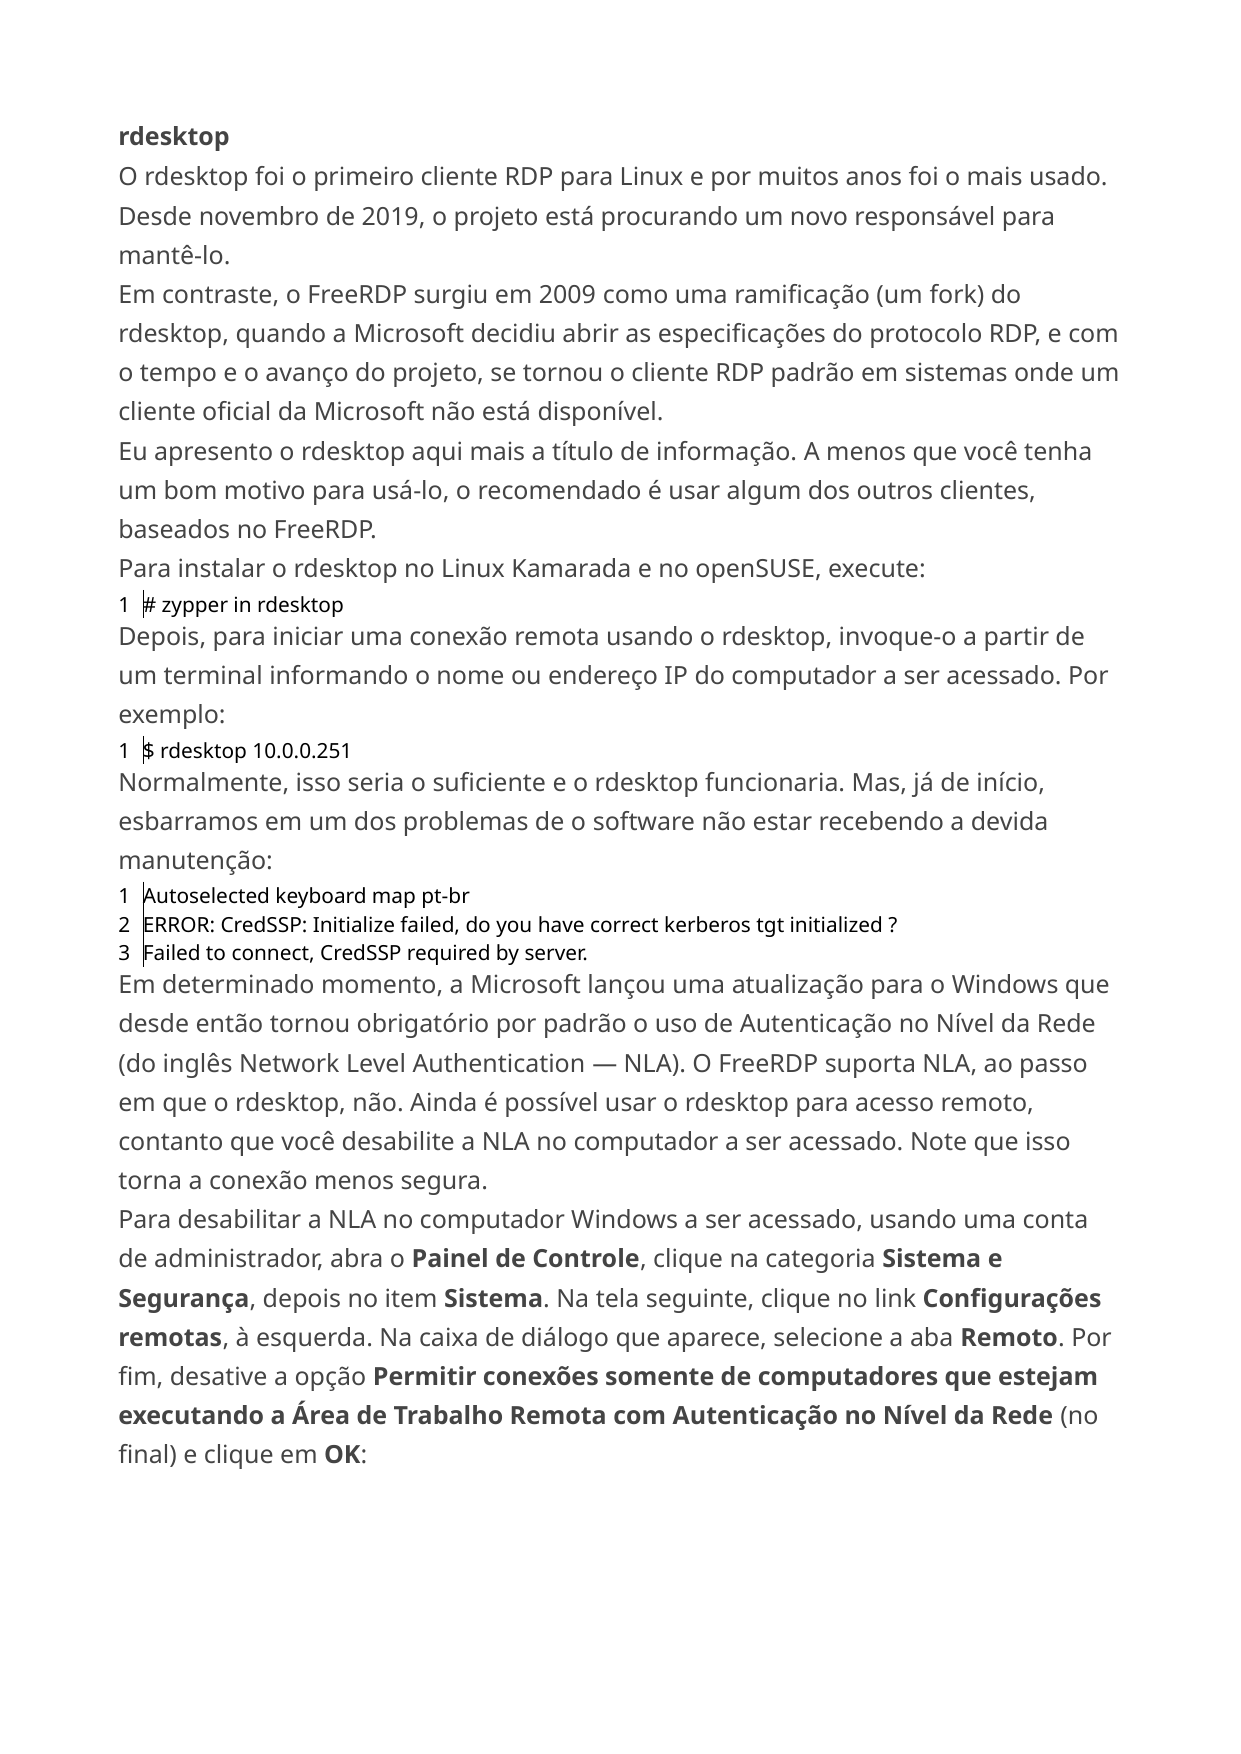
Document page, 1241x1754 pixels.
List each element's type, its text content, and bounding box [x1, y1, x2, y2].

text Para instalar o rdesktop no Linux Kamarada e no openSUSE, execute: [118, 551, 1122, 585]
text Eu apresento o rdesktop aqui mais a título de informação. A menos que você tenha um bom motivo para usá-lo, o recomendado é usar algum dos outros clientes, baseados no FreeRDP. [118, 433, 1122, 546]
text Em determinado momento, a Microsoft lançou uma atualização para o Windows que desde então tornou obrigatório por padrão o uso de Autenticação no Nível da Rede (do inglês Network Level Authentication — NLA). O FreeRDP suporta NLA, ao passo em que o rdesktop, não. Ainda é possível usar o rdesktop para acesso remoto, contanto que você desabilite a NLA no computador a ser acessado. Note que isso torna a conexão menos segura. [118, 967, 1122, 1197]
table_header # zypper in rdesktop [144, 590, 359, 618]
text O rdesktop foi o primeiro cliente RDP para Linux e por muitos anos foi o mais usado. Desde novembro de 2019, o projeto está procurando um novo responsável para mantê-lo. [118, 159, 1122, 271]
table_header 1 [118, 736, 143, 764]
table_header 1 [118, 590, 143, 618]
text Normalmente, isso seria o suficiente e o rdesktop funcionaria. Mas, já de início, esbarramos em um dos problemas de o software não estar recebendo a devida manutenção: [118, 764, 1122, 877]
table_header Autoselected keyboard map pt-br ERROR: CredSSP: Initialize failed, do you have correct kerberos tgt initialized ? Failed to connect, CredSSP required by server. [144, 882, 913, 967]
subtitle rdesktop [118, 118, 1122, 152]
table_header $ rdesktop 10.0.0.251 [144, 736, 368, 764]
text Para desabilitar a NLA no computador Windows a ser acessado, usando uma conta de administrador, abra o Painel de Controle, clique na categoria Sistema e Segurança, depois no item Sistema. Na tela seguinte, clique no link Configurações remotas, à esquerda. Na caixa de diálogo que aparece, selecione a aba Remoto. Por fim, desative a opção Permitir conexões somente de computadores que estejam executando a Área de Trabalho Remota com Autenticação no Nível da Rede (no final) e clique em OK: [118, 1202, 1122, 1471]
text Depois, para iniciar uma conexão remota usando o rdesktop, invoque-o a partir de um terminal informando o nome ou endereço IP do computador a ser acessado. Por exemplo: [118, 618, 1122, 731]
text Em contraste, o FreeRDP surgiu em 2009 como uma ramificação (um fork) do rdesktop, quando a Microsoft decidiu abrir as especificações do protocolo RDP, e com o tempo e o avanço do projeto, se tornou o cliente RDP padrão em sistemas onde um cliente oficial da Microsoft não está disponível. [118, 276, 1122, 428]
table_header 1 2 3 [118, 882, 143, 967]
